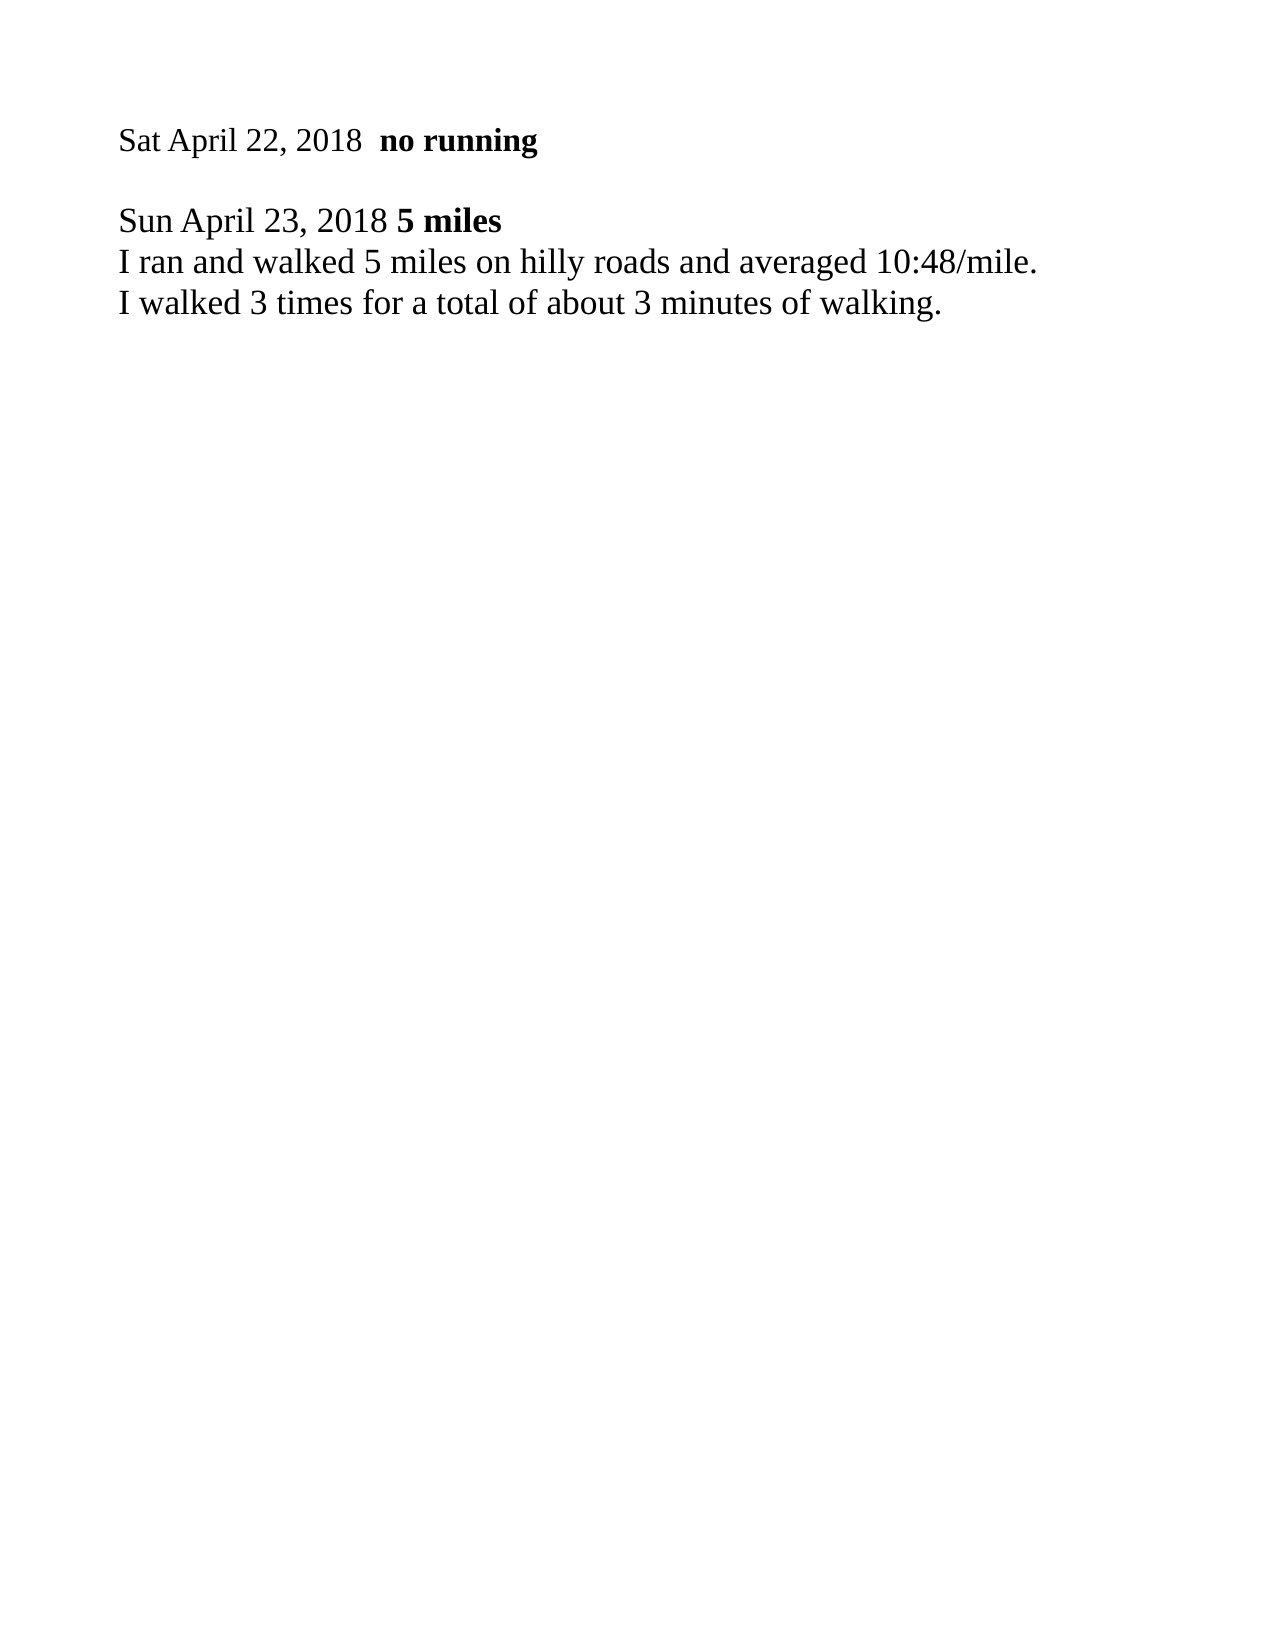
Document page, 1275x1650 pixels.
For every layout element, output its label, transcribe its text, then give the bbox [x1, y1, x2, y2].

text I walked 3 times for a total of about 3 minutes of walking. [118, 281, 1161, 322]
text I ran and walked 5 miles on hilly roads and averaged 10:48/mile. [118, 241, 1161, 281]
text Sat April 22, 2018 no running [118, 118, 1161, 159]
text Sun April 23, 2018 5 miles [118, 200, 1161, 241]
